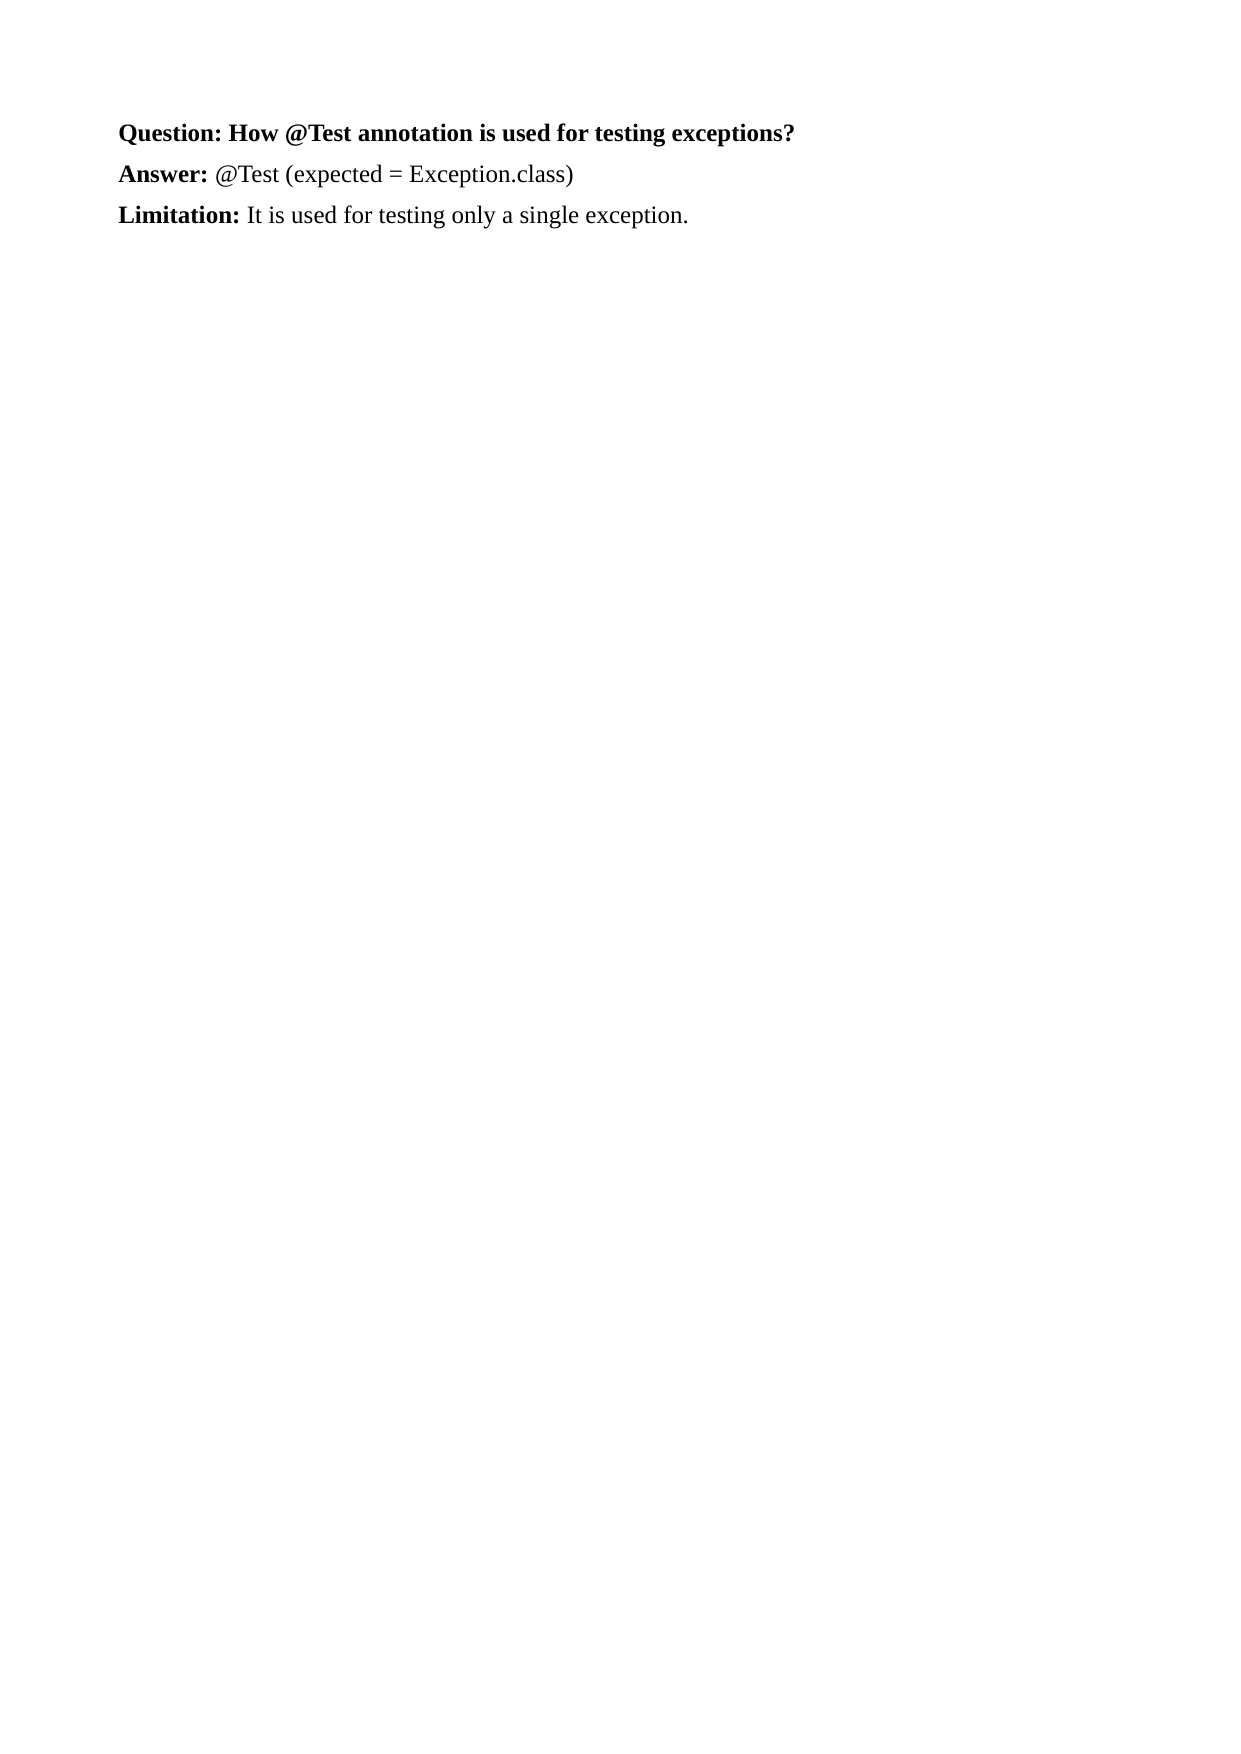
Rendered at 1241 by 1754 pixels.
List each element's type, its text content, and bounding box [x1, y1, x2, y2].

text Answer: @Test (expected = Exception.class) [118, 159, 1122, 188]
text Question: How @Test annotation is used for testing exceptions? [118, 118, 1122, 147]
text Limitation: It is used for testing only a single exception. [118, 201, 1122, 229]
